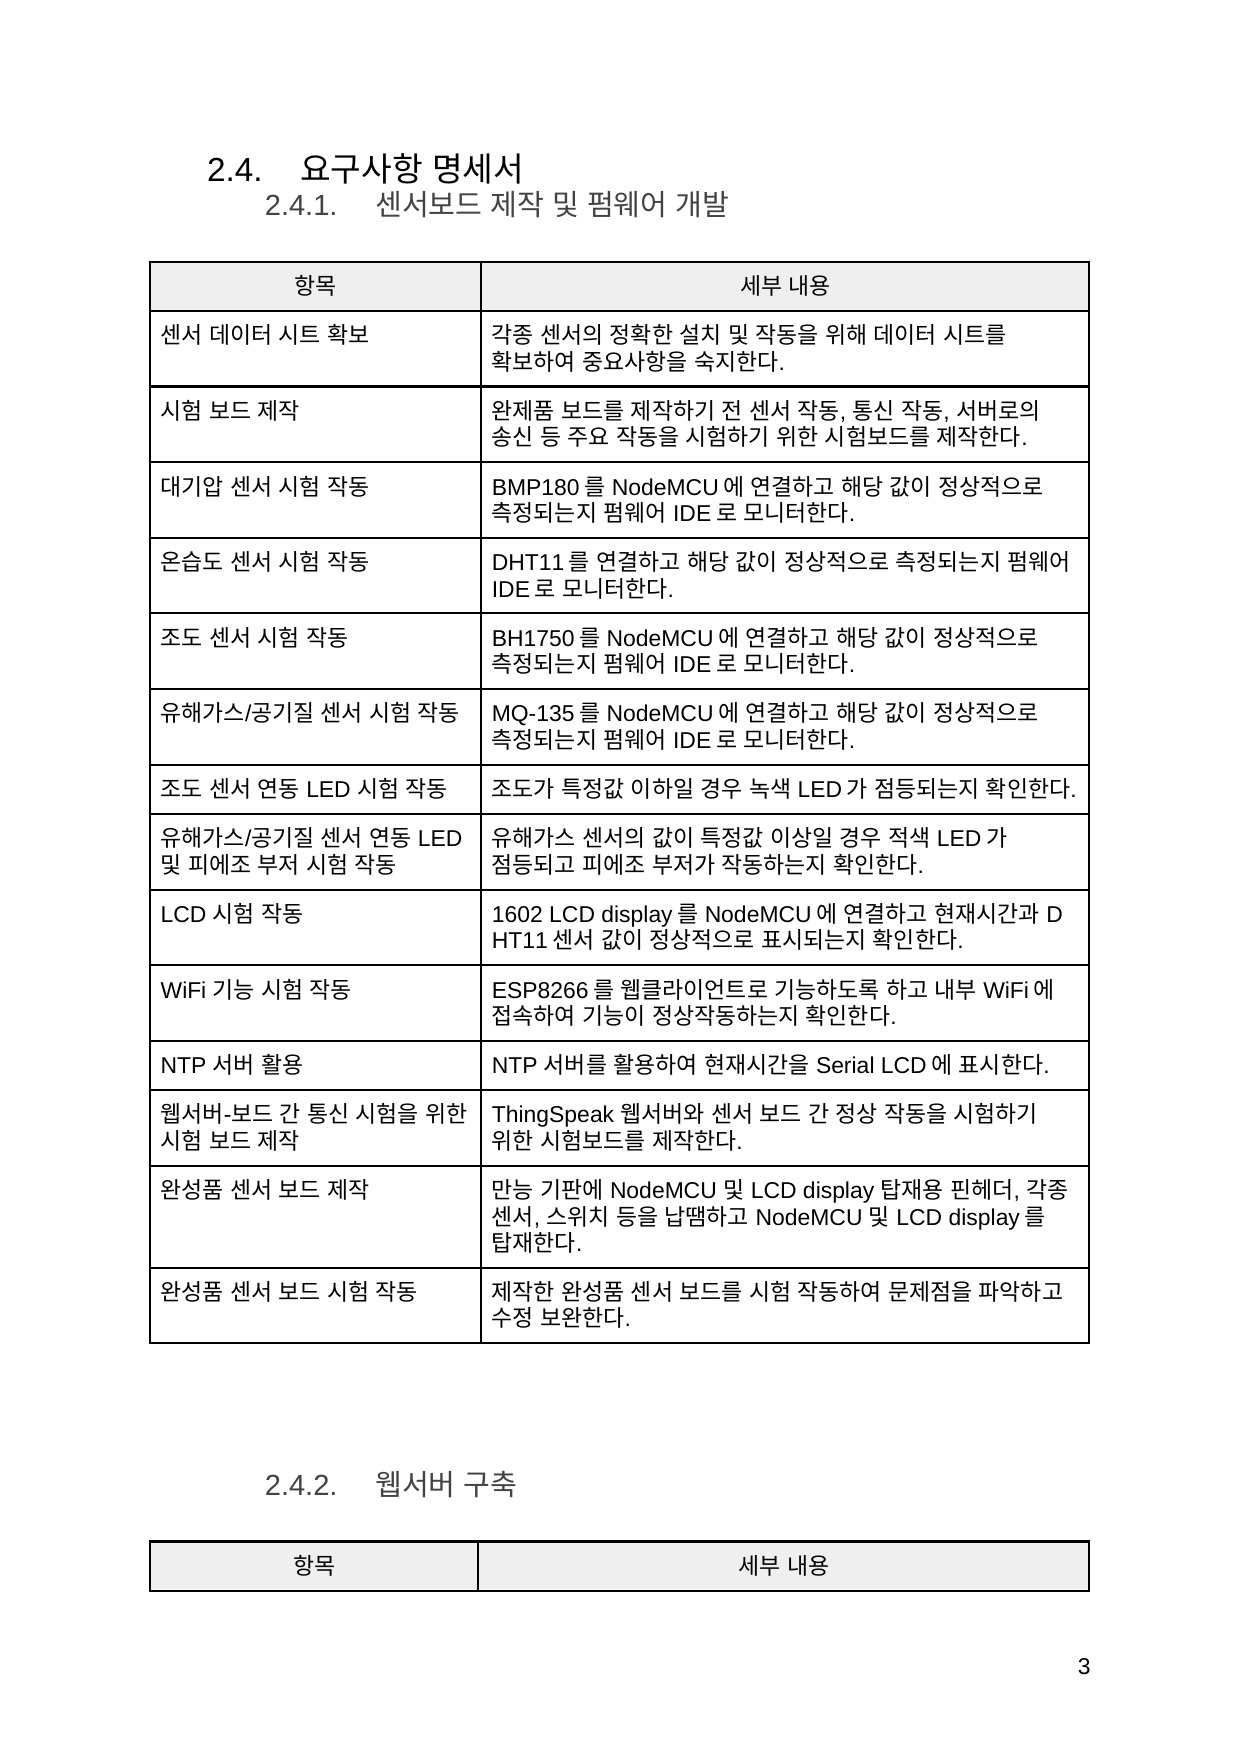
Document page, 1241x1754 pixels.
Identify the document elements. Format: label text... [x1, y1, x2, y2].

table_cell 완성품 센서 보드 제작 [151, 1167, 480, 1267]
table_cell 유해가스/공기질 센서 시험 작동 [151, 690, 480, 763]
table_cell BH1750를 NodeMCU에 연결하고 해당 값이 정상적으로 측정되는지 펌웨어 IDE로 모니터한다. [482, 614, 1088, 688]
table_cell 조도가 특정값 이하일 경우 녹색 LED가 점등되는지 확인한다. [482, 766, 1088, 813]
table_cell 센서 데이터 시트 확보 [151, 312, 480, 385]
table_cell 제작한 완성품 센서 보드를 시험 작동하여 문제점을 파악하고 수정 보완한다. [482, 1269, 1088, 1342]
table_cell 각종 센서의 정확한 설치 및 작동을 위해 데이터 시트를 확보하여 중요사항을 숙지한다. [482, 312, 1088, 385]
table_cell 웹서버-보드 간 통신 시험을 위한 시험 보드 제작 [151, 1091, 480, 1164]
table_cell NTP 서버를 활용하여 현재시간을 Serial LCD에 표시한다. [482, 1042, 1088, 1089]
table_cell MQ-135를 NodeMCU에 연결하고 해당 값이 정상적으로 측정되는지 펌웨어 IDE로 모니터한다. [482, 690, 1088, 763]
table_cell 대기압 센서 시험 작동 [151, 463, 480, 537]
table_cell 유해가스 센서의 값이 특정값 이상일 경우 적색 LED가 점등되고 피에조 부저가 작동하는지 확인한다. [482, 815, 1088, 888]
table_header 항목 [151, 1543, 477, 1589]
table_cell BMP180를 NodeMCU에 연결하고 해당 값이 정상적으로 측정되는지 펌웨어 IDE로 모니터한다. [482, 463, 1088, 537]
table_cell 시험 보드 제작 [151, 388, 480, 461]
table_cell NTP 서버 활용 [151, 1042, 480, 1089]
table_cell 1602 LCD display를 NodeMCU에 연결하고 현재시간과 DHT11센서 값이 정상적으로 표시되는지 확인한다. [482, 891, 1088, 964]
table_cell 조도 센서 연동 LED 시험 작동 [151, 766, 480, 813]
subtitle 센서보드 제작 및 펌웨어 개발 [337, 188, 1090, 222]
table_header 세부 내용 [479, 1543, 1088, 1589]
subtitle 웹서버 구축 [337, 1468, 1090, 1502]
table_cell 온습도 센서 시험 작동 [151, 539, 480, 612]
table_header 세부 내용 [482, 263, 1088, 310]
table_cell DHT11를 연결하고 해당 값이 정상적으로 측정되는지 펌웨어 IDE로 모니터한다. [482, 539, 1088, 612]
table_cell 완성품 센서 보드 시험 작동 [151, 1269, 480, 1342]
table_cell LCD 시험 작동 [151, 891, 480, 964]
table_header 항목 [151, 263, 480, 310]
table_cell ESP8266를 웹클라이언트로 기능하도록 하고 내부 WiFi에 접속하여 기능이 정상작동하는지 확인한다. [482, 966, 1088, 1040]
subtitle 요구사항 명세서 [262, 150, 1090, 188]
table_cell ThingSpeak 웹서버와 센서 보드 간 정상 작동을 시험하기 위한 시험보드를 제작한다. [482, 1091, 1088, 1164]
table_cell WiFi 기능 시험 작동 [151, 966, 480, 1040]
table_cell 만능 기판에 NodeMCU 및 LCD display 탑재용 핀헤더, 각종 센서, 스위치 등을 납땜하고 NodeMCU 및 LCD display를 탑재한다. [482, 1167, 1088, 1267]
table_cell 완제품 보드를 제작하기 전 센서 작동, 통신 작동, 서버로의 송신 등 주요 작동을 시험하기 위한 시험보드를 제작한다. [482, 388, 1088, 461]
table_cell 조도 센서 시험 작동 [151, 614, 480, 688]
table_cell 유해가스/공기질 센서 연동 LED 및 피에조 부저 시험 작동 [151, 815, 480, 888]
